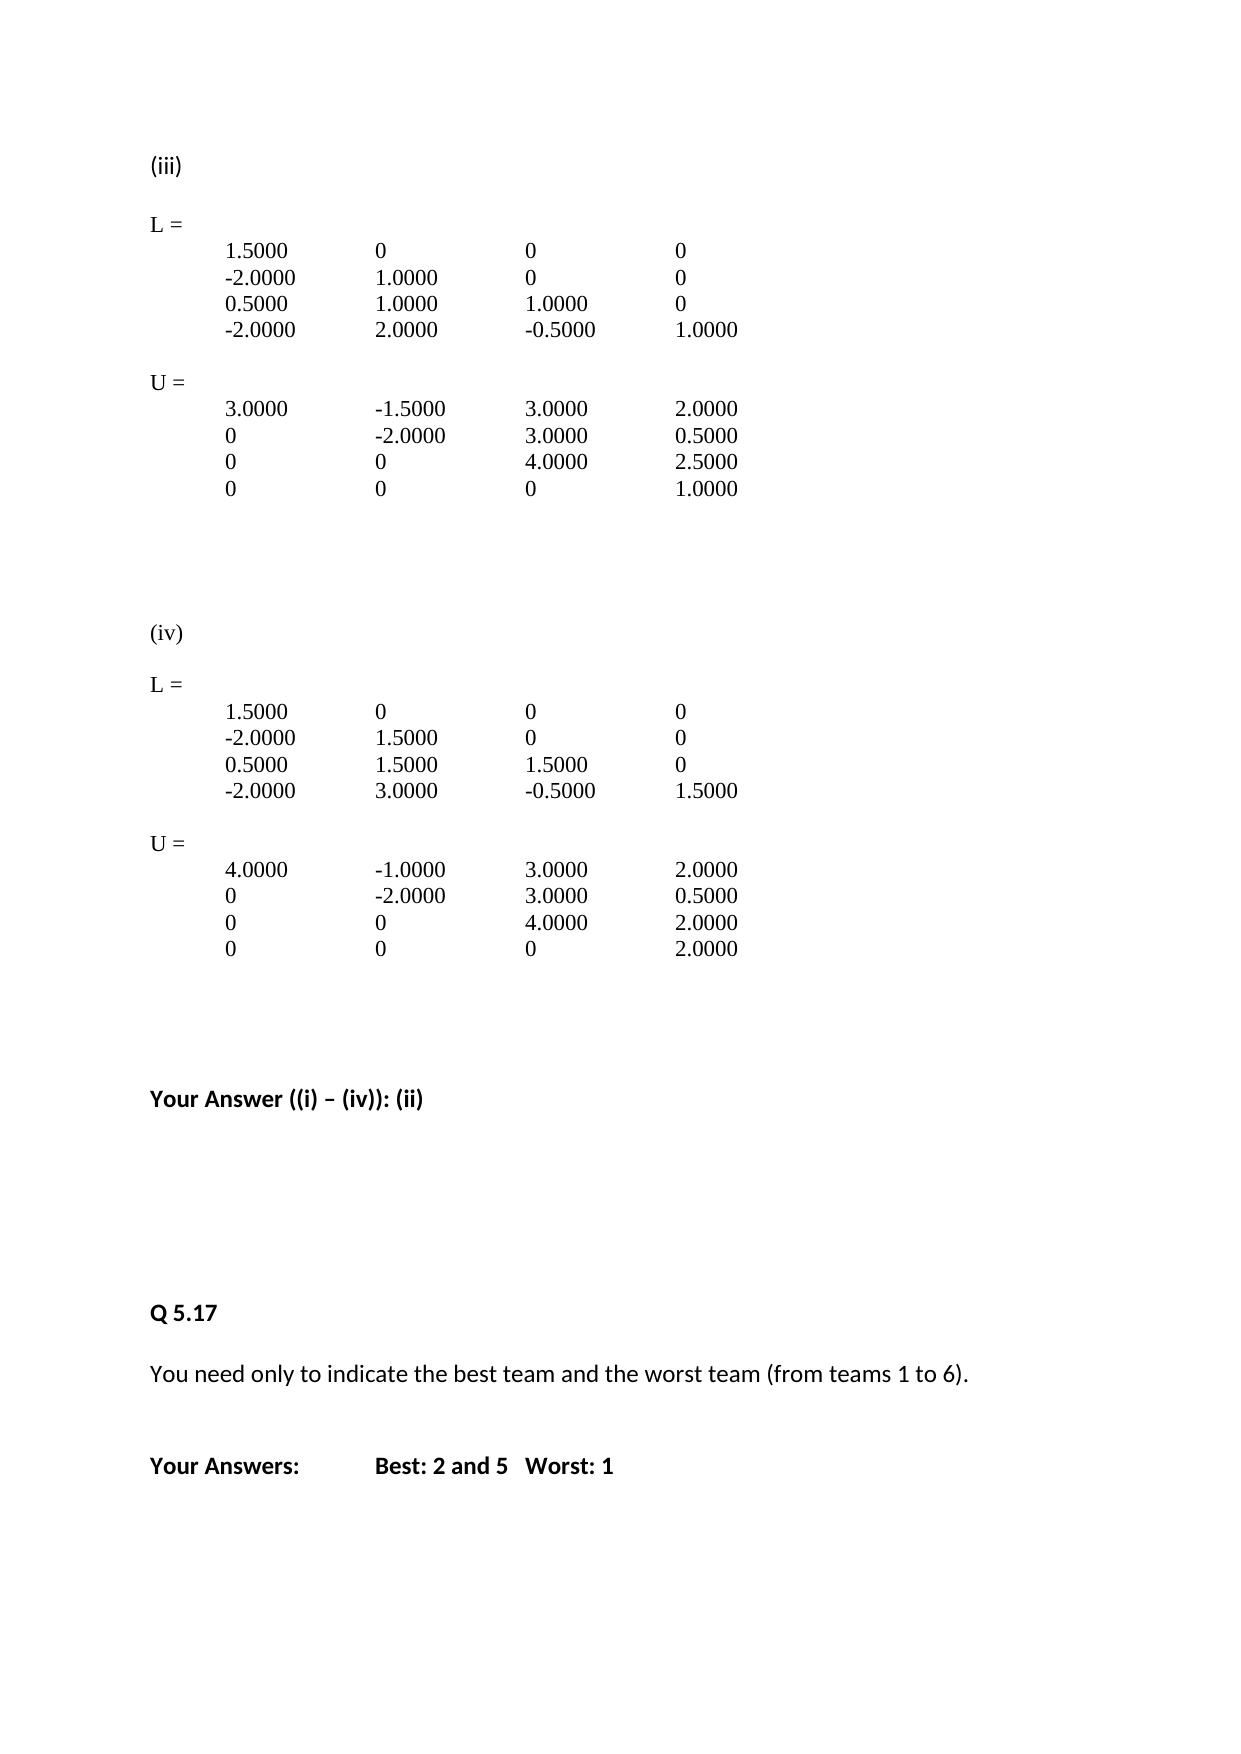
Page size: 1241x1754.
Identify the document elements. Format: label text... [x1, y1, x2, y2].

text 4.0000 -1.0000 3.0000 2.0000 [150, 856, 1090, 882]
text -2.0000 2.0000 -0.5000 1.0000 [150, 316, 1090, 343]
text (iv) L = [150, 619, 1090, 698]
text 0 -2.0000 3.0000 0.5000 [150, 422, 1090, 448]
text 0.5000 1.5000 1.5000 0 [150, 751, 1090, 777]
text U = [150, 369, 1090, 396]
text -2.0000 3.0000 -0.5000 1.5000 [150, 777, 1090, 803]
text 3.0000 -1.5000 3.0000 2.0000 [150, 396, 1090, 422]
text (iii) L = [150, 150, 1090, 237]
list 0 0 0 1.0000 [225, 474, 1090, 527]
text 0 0 4.0000 2.5000 [150, 448, 1090, 474]
list 0 0 0 2.0000 [225, 935, 1090, 961]
text Q 5.17 [150, 1297, 1090, 1328]
text 0 0 4.0000 2.0000 [150, 909, 1090, 935]
text You need only to indicate the best team and the worst team (from teams 1 to 6). [150, 1358, 1090, 1389]
text 1.5000 0 0 0 [150, 237, 1090, 264]
text 0.5000 1.0000 1.0000 0 [150, 290, 1090, 316]
text -2.0000 1.0000 0 0 [150, 264, 1090, 290]
text 1.5000 0 0 0 [150, 698, 1090, 724]
text Your Answer ((i) – (iv)): (ii) [150, 1083, 1090, 1114]
text Your Answers: Best: 2 and 5 Worst: 1 [150, 1450, 1090, 1480]
text -2.0000 1.5000 0 0 [150, 724, 1090, 751]
text U = [150, 830, 1090, 856]
text 0 -2.0000 3.0000 0.5000 [150, 882, 1090, 909]
